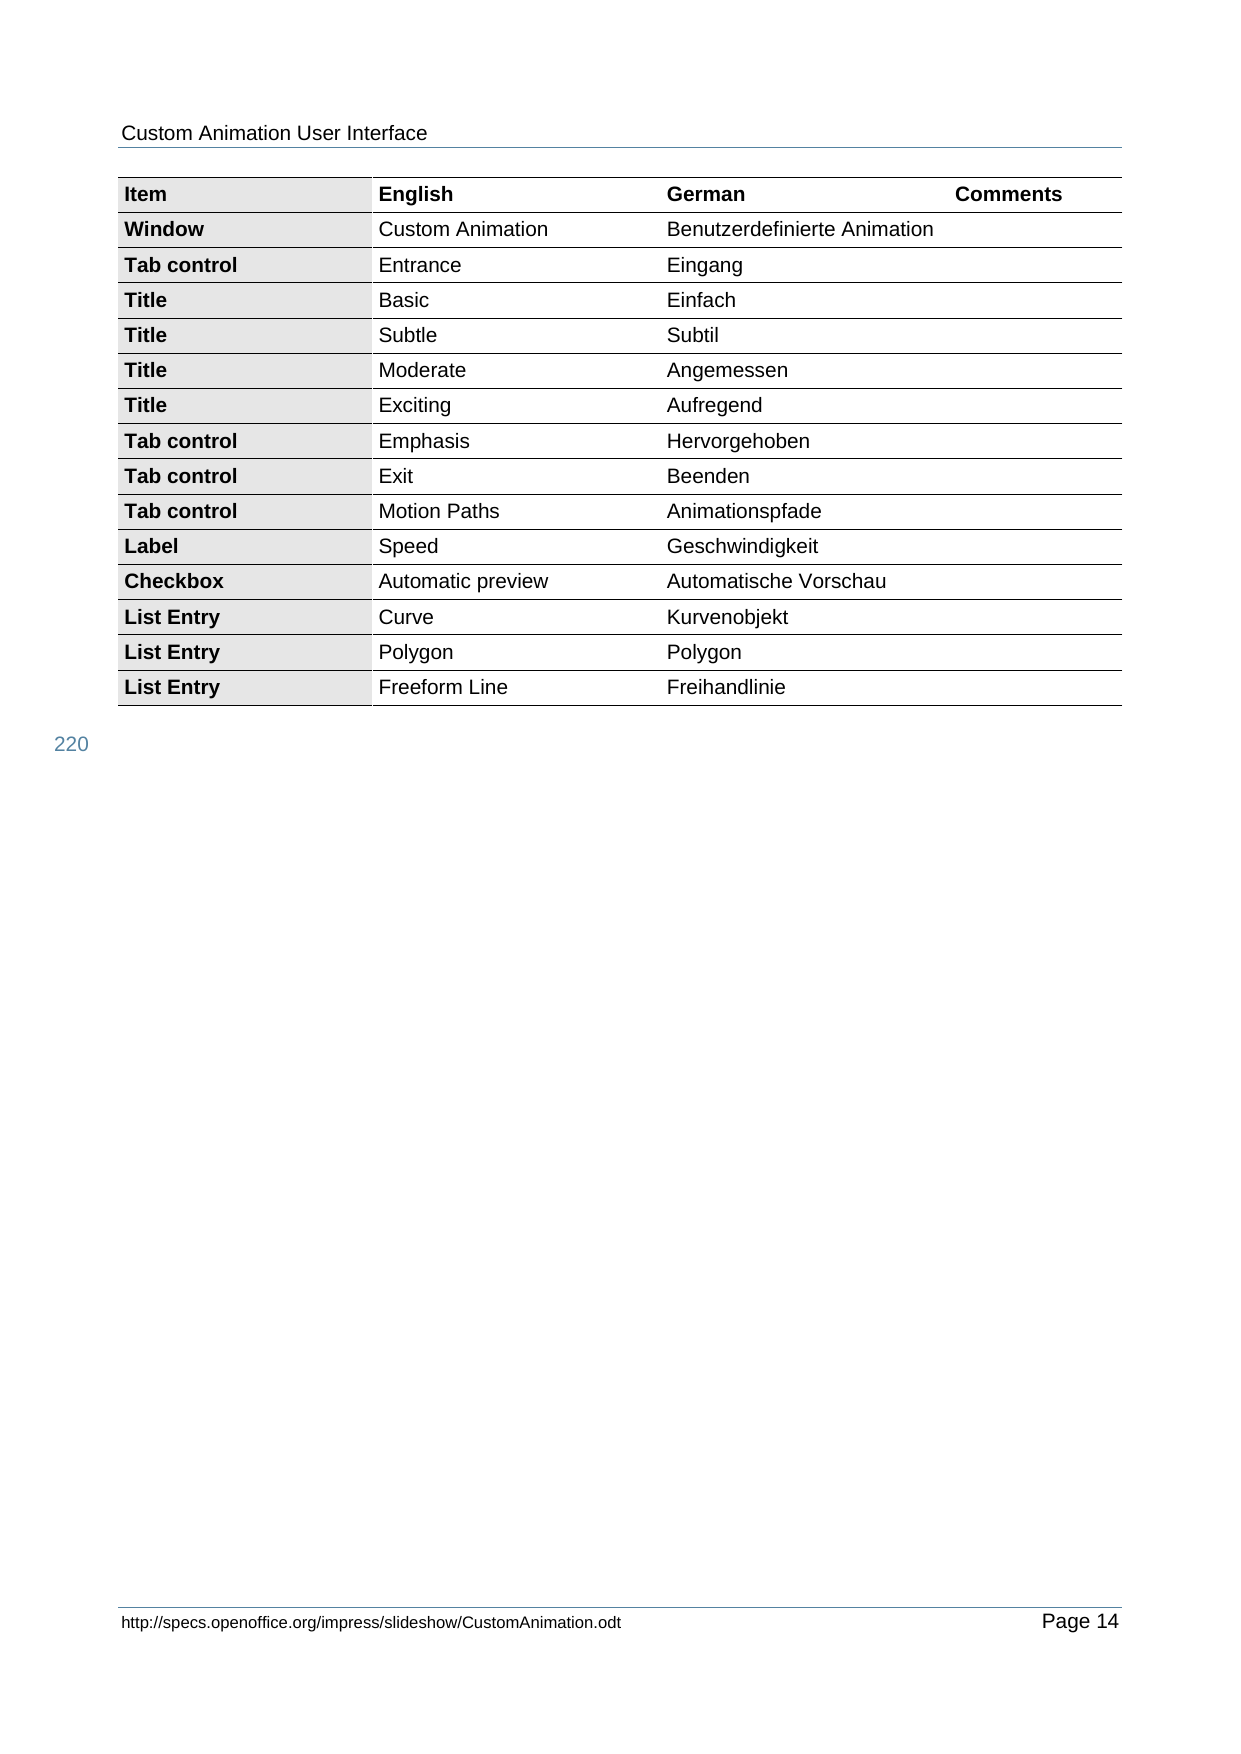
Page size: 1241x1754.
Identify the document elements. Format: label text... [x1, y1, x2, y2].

table_cell Label [118, 530, 372, 564]
table_cell Freeform Line [373, 671, 661, 705]
table_cell Title [118, 354, 372, 388]
table_cell Eingang [661, 248, 949, 282]
table_cell Checkbox [118, 565, 372, 599]
table_cell Benutzerdefinierte Animation [661, 213, 949, 247]
table_cell Exciting [373, 389, 661, 423]
table_cell Aufregend [661, 389, 949, 423]
table_cell [949, 389, 1122, 423]
table_cell Title [118, 283, 372, 318]
table_cell Title [118, 389, 372, 423]
table_cell Polygon [661, 635, 949, 670]
table_cell [949, 635, 1122, 670]
table_cell Curve [373, 600, 661, 634]
table_cell [949, 283, 1122, 318]
table_cell Automatic preview [373, 565, 661, 599]
table_cell Emphasis [373, 424, 661, 458]
table_cell Kurvenobjekt [661, 600, 949, 634]
table_cell Tab control [118, 424, 372, 458]
table_cell Custom Animation [373, 213, 661, 247]
table_cell Tab control [118, 459, 372, 494]
table_cell [949, 671, 1122, 705]
table_cell [949, 354, 1122, 388]
table_cell [949, 213, 1122, 247]
table_cell Moderate [373, 354, 661, 388]
table_cell [949, 248, 1122, 282]
table_cell List Entry [118, 600, 372, 634]
table_cell Geschwindigkeit [661, 530, 949, 564]
table_cell Hervorgehoben [661, 424, 949, 458]
table_cell Window [118, 213, 372, 247]
table_cell [949, 459, 1122, 494]
table_cell [949, 424, 1122, 458]
table_cell Animationspfade [661, 495, 949, 529]
table_cell Freihandlinie [661, 671, 949, 705]
table_cell Angemessen [661, 354, 949, 388]
table_cell [949, 565, 1122, 599]
table_cell [949, 530, 1122, 564]
table_cell [949, 319, 1122, 353]
table_cell Tab control [118, 248, 372, 282]
table_cell Speed [373, 530, 661, 564]
table_cell Polygon [373, 635, 661, 670]
table_header English [373, 178, 661, 212]
table_cell Subtil [661, 319, 949, 353]
table_cell Title [118, 319, 372, 353]
table_header German [661, 178, 949, 212]
table_cell Exit [373, 459, 661, 494]
table_cell Basic [373, 283, 661, 318]
table_cell [949, 600, 1122, 634]
table_cell List Entry [118, 671, 372, 705]
table_cell Tab control [118, 495, 372, 529]
table_header Comments [949, 178, 1122, 212]
table_cell Automatische Vorschau [661, 565, 949, 599]
table_cell Motion Paths [373, 495, 661, 529]
table_cell Subtle [373, 319, 661, 353]
table_cell Einfach [661, 283, 949, 318]
table_cell Beenden [661, 459, 949, 494]
table_cell [949, 495, 1122, 529]
table_cell Entrance [373, 248, 661, 282]
table_cell List Entry [118, 635, 372, 670]
table_header Item [118, 178, 372, 212]
